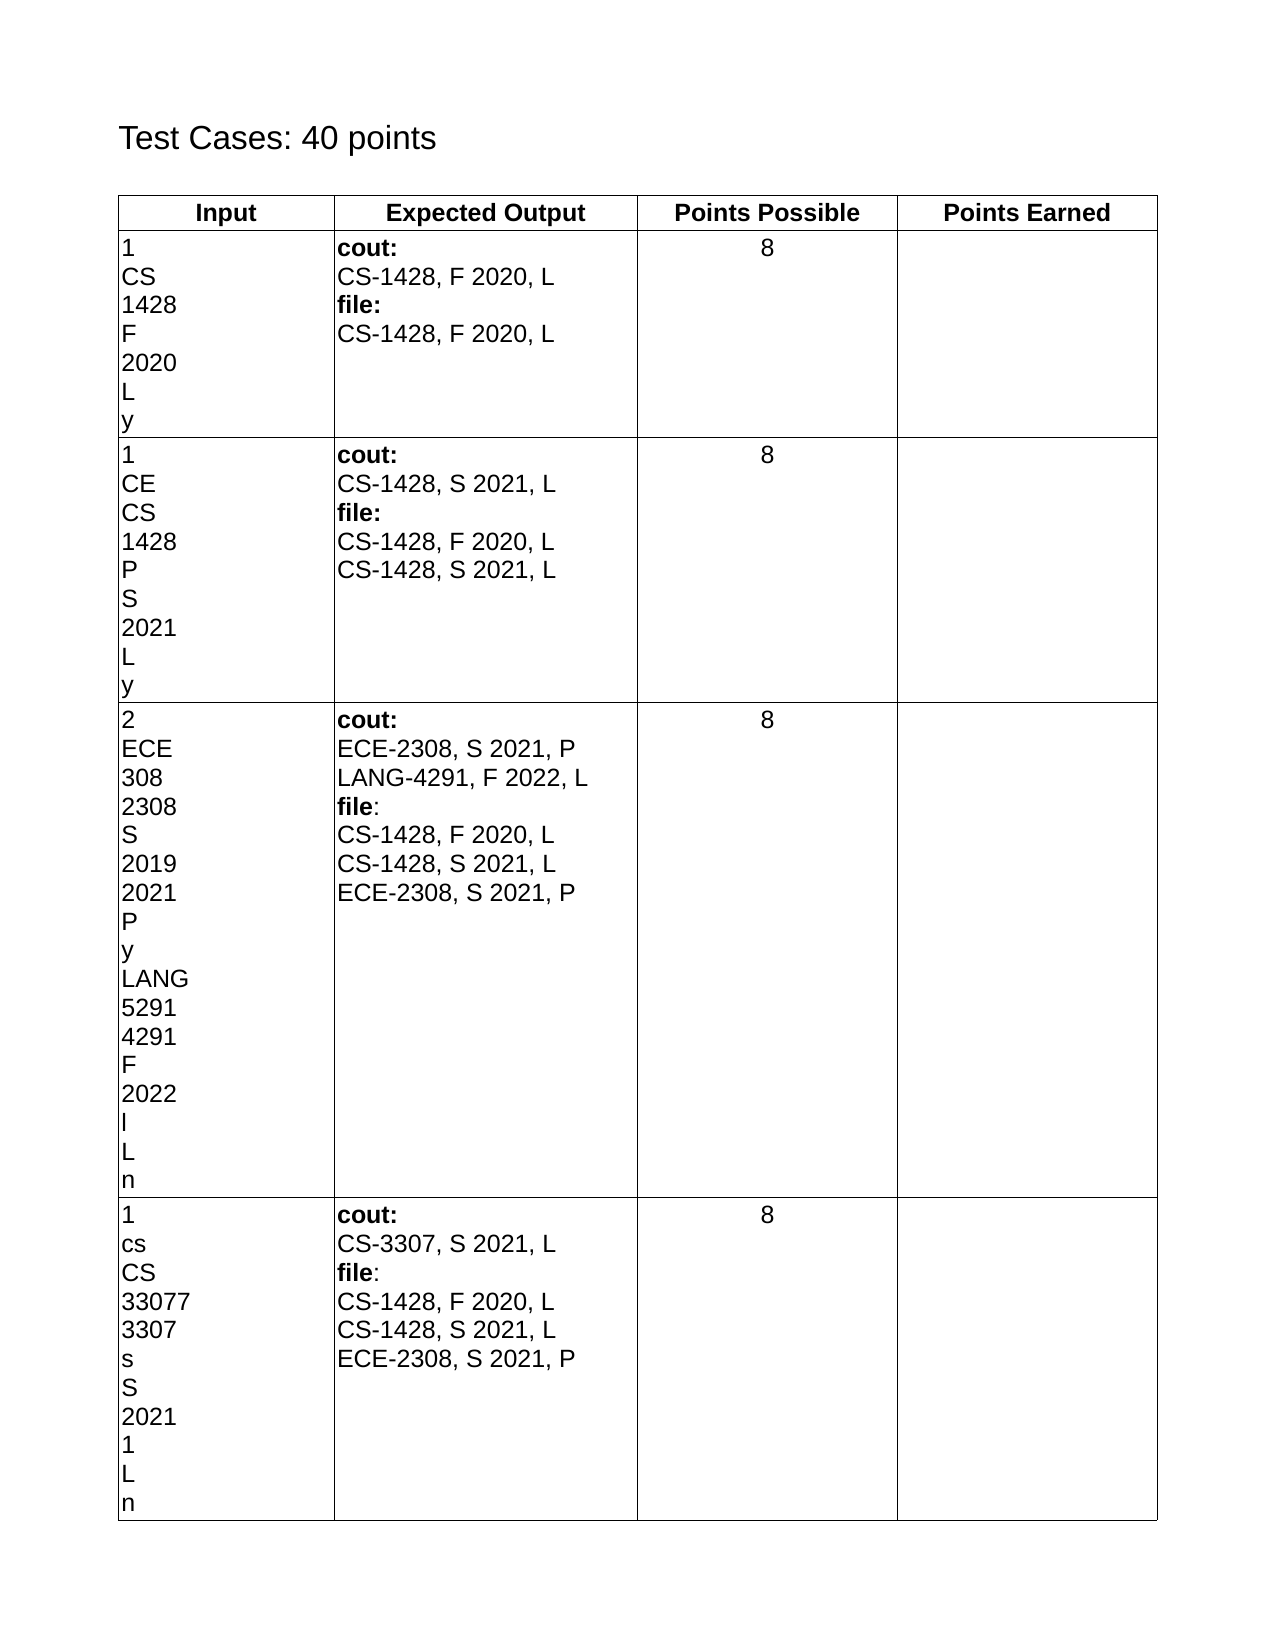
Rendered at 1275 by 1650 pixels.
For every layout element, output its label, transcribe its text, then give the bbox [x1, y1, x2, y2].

table_cell 1 CS 1428 F 2020 L y [119, 231, 334, 437]
table_cell 1 cs CS 33077 3307 s S 2021 1 L n [119, 1198, 334, 1519]
table_cell cout: CS-1428, S 2021, L file: CS-1428, F 2020, L CS-1428, S 2021, L [335, 438, 637, 702]
table_header Points Possible [638, 196, 897, 230]
table_cell cout: CS-1428, F 2020, L file: CS-1428, F 2020, L [335, 231, 637, 437]
text Test Cases: 40 points [118, 118, 1157, 157]
table_header Expected Output [335, 196, 637, 230]
table_cell 8 [638, 231, 897, 437]
table_header Points Earned [898, 196, 1157, 230]
table_cell 8 [638, 1198, 897, 1519]
table_cell [898, 703, 1157, 1197]
table_cell [898, 438, 1157, 702]
table_cell cout: CS-3307, S 2021, L file: CS-1428, F 2020, L CS-1428, S 2021, L ECE-2308, S 2021, P [335, 1198, 637, 1519]
table_cell [898, 1198, 1157, 1519]
table_cell 2 ECE 308 2308 S 2019 2021 P y LANG 5291 4291 F 2022 l L n [119, 703, 334, 1197]
table_cell [898, 231, 1157, 437]
table_cell 1 CE CS 1428 P S 2021 L y [119, 438, 334, 702]
table_cell 8 [638, 438, 897, 702]
table_cell 8 [638, 703, 897, 1197]
table_header Input [119, 196, 334, 230]
table_cell cout: ECE-2308, S 2021, P LANG-4291, F 2022, L file: CS-1428, F 2020, L CS-1428, S 2021, L ECE-2308, S 2021, P [335, 703, 637, 1197]
